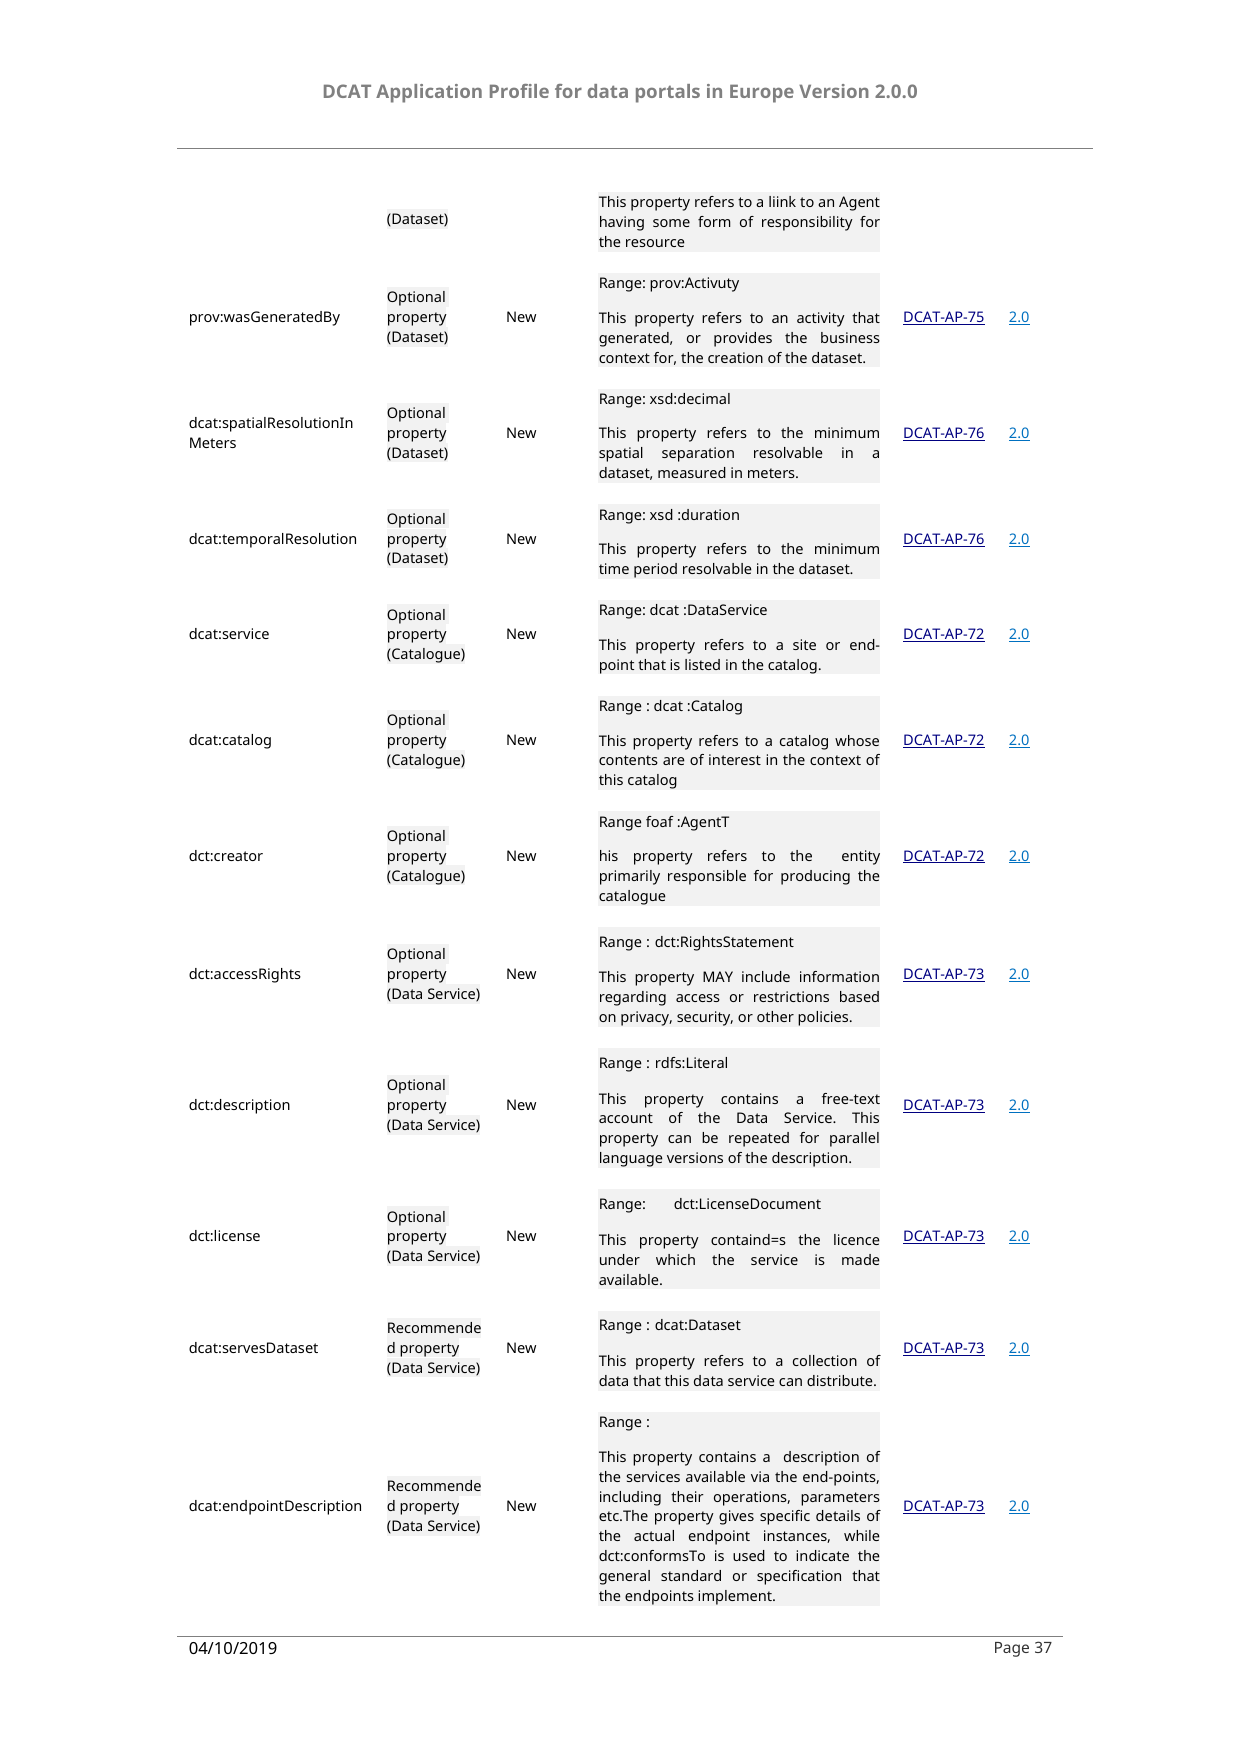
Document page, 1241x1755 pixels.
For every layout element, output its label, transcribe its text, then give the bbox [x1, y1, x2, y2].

table_cell 2.0 [998, 260, 1063, 374]
table_cell Optional property (Data Service) [376, 1035, 494, 1175]
table_cell dcat:temporalResolution [178, 491, 375, 586]
table_cell New [495, 1035, 587, 1175]
table_cell DCAT-AP-75 [892, 260, 997, 374]
table_cell 2.0 [998, 683, 1063, 797]
table_cell Optional property (Catalogue) [376, 798, 494, 913]
table_cell 2.0 [998, 375, 1063, 490]
table_cell Range: dcat :DataService This property refers to a site or end-point that is listed in the catalog. [588, 587, 891, 681]
table_cell dcat:endpointDescription [178, 1399, 375, 1613]
table_cell DCAT-AP-73 [892, 1399, 997, 1613]
table_cell New [495, 375, 587, 490]
table_cell 2.0 [998, 587, 1063, 681]
table_cell [892, 179, 997, 259]
table_cell [998, 179, 1063, 259]
table_cell dcat:service [178, 587, 375, 681]
table_cell New [495, 683, 587, 797]
table_cell New [495, 491, 587, 586]
table_cell Optional property (Dataset) [376, 260, 494, 374]
table_cell 2.0 [998, 914, 1063, 1034]
table_cell Optional property (Catalogue) [376, 683, 494, 797]
table_cell Optional property (Dataset) [376, 491, 494, 586]
table_cell dct:license [178, 1176, 375, 1296]
table_cell New [495, 587, 587, 681]
table_cell DCAT-AP-72 [892, 798, 997, 913]
table_cell New [495, 260, 587, 374]
table_cell DCAT-AP-73 [892, 1035, 997, 1175]
table_cell 2.0 [998, 798, 1063, 913]
table_cell Range : dcat:Dataset This property refers to a collection of data that this data service can distribute. [588, 1298, 891, 1398]
table_cell dct:accessRights [178, 914, 375, 1034]
table_cell New [495, 1176, 587, 1296]
table_cell Range foaf :AgentT his property refers to the entity primarily responsible for producing the catalogue [588, 798, 891, 913]
table_cell Optional property (Dataset) [376, 375, 494, 490]
table_cell 2.0 [998, 1298, 1063, 1398]
table_cell New [495, 798, 587, 913]
table_cell [178, 179, 375, 259]
table_cell Range: dct:LicenseDocument This property containd=s the licence under which the service is made available. [588, 1176, 891, 1296]
table_cell DCAT-AP-73 [892, 1176, 997, 1296]
table_cell prov:wasGeneratedBy [178, 260, 375, 374]
table_cell Recommended property (Data Service) [376, 1298, 494, 1398]
table_cell [495, 179, 587, 259]
table_cell 2.0 [998, 1176, 1063, 1296]
table_cell Range : dcat :Catalog This property refers to a catalog whose contents are of interest in the context of this catalog [588, 683, 891, 797]
table_cell dcat:spatialResolutionInMeters [178, 375, 375, 490]
table_cell Range : This property contains a description of the services available via the end-points, including their operations, parameters etc.The property gives specific details of the actual endpoint instances, while dct:conformsTo is used to indicate the general standard or specification that the endpoints implement. [588, 1399, 891, 1613]
table_cell Range: prov:Activuty This property refers to an activity that generated, or provides the business context for, the creation of the dataset. [588, 260, 891, 374]
table_cell 2.0 [998, 491, 1063, 586]
table_cell dcat:servesDataset [178, 1298, 375, 1398]
table_cell Range : rdfs:Literal This property contains a free-text account of the Data Service. This property can be repeated for parallel language versions of the description. [588, 1035, 891, 1175]
table_cell Recommended property (Data Service) [376, 1399, 494, 1613]
table_cell DCAT-AP-73 [892, 914, 997, 1034]
table_cell New [495, 1298, 587, 1398]
table_cell Optional property (Data Service) [376, 1176, 494, 1296]
table_cell Range: xsd :duration This property refers to the minimum time period resolvable in the dataset. [588, 491, 891, 586]
table_cell DCAT-AP-72 [892, 587, 997, 681]
table_cell dcat:catalog [178, 683, 375, 797]
table_cell Optional property (Catalogue) [376, 587, 494, 681]
table_cell 2.0 [998, 1399, 1063, 1613]
table_cell Range : dct:RightsStatement This property MAY include information regarding access or restrictions based on privacy, security, or other policies. [588, 914, 891, 1034]
table_cell dct:description [178, 1035, 375, 1175]
table_cell dct:creator [178, 798, 375, 913]
table_cell DCAT-AP-76 [892, 375, 997, 490]
table_cell DCAT-AP-72 [892, 683, 997, 797]
table_cell 2.0 [998, 1035, 1063, 1175]
table_cell New [495, 1399, 587, 1613]
table_cell (Dataset) [376, 179, 494, 259]
table_cell Optional property (Data Service) [376, 914, 494, 1034]
table_cell This property refers to a liink to an Agent having some form of responsibility for the resource [588, 179, 891, 259]
table_cell New [495, 914, 587, 1034]
table_cell Range: xsd:decimal This property refers to the minimum spatial separation resolvable in a dataset, measured in meters. [588, 375, 891, 490]
table_cell DCAT-AP-73 [892, 1298, 997, 1398]
table_cell DCAT-AP-76 [892, 491, 997, 586]
